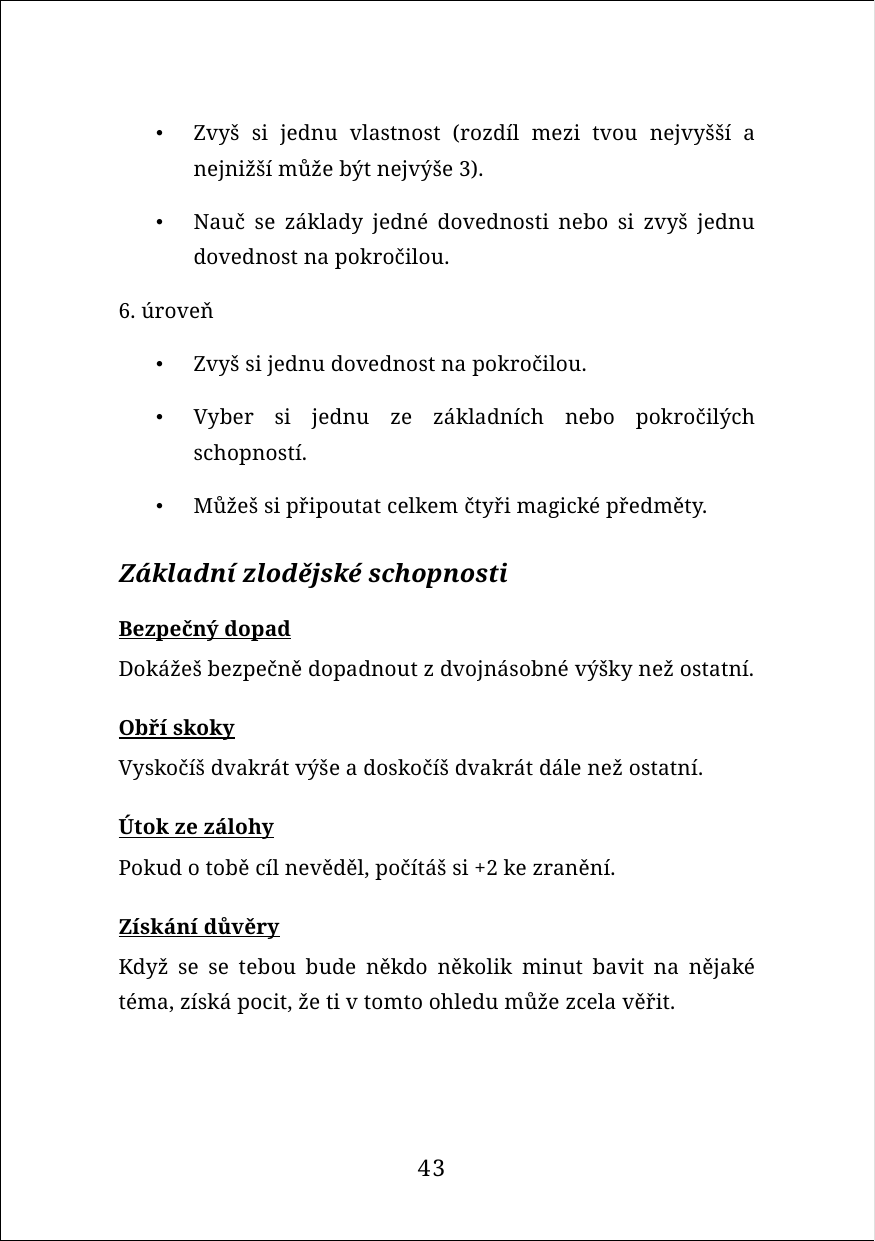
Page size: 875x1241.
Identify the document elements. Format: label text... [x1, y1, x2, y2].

list Můžeš si připoutat celkem čtyři magické předměty. [156, 491, 756, 519]
subtitle Získání důvěry [118, 912, 756, 940]
subtitle Útok ze zálohy [118, 812, 756, 841]
list Vyber si jednu ze základních nebo pokročilých schopností. [156, 402, 756, 466]
subtitle Základní zlodějské schopnosti [118, 556, 756, 590]
text Pokud o tobě cíl nevěděl, počítáš si +2 ke zranění. [118, 853, 756, 881]
text Vyskočíš dvakrát výše a doskočíš dvakrát dále než ostatní. [118, 753, 756, 782]
list Zvyš si jednu dovednost na pokročilou. [156, 349, 756, 377]
text Dokážeš bezpečně dopadnout z dvojnásobné výšky než ostatní. [118, 654, 756, 682]
list Nauč se základy jedné dovednosti nebo si zvyš jednu dovednost na pokročilou. [156, 207, 756, 271]
subtitle Obří skoky [118, 713, 756, 741]
text 6. úroveň [118, 296, 756, 324]
list Zvyš si jednu vlastnost (rozdíl mezi tvou nejvyšší a nejnižší může být nejvýše 3). [156, 118, 756, 182]
subtitle Bezpečný dopad [118, 614, 756, 642]
text Když se se tebou bude někdo několik minut bavit na nějaké téma, získá pocit, že ti v tomto ohledu může zcela věřit. [118, 952, 756, 1016]
